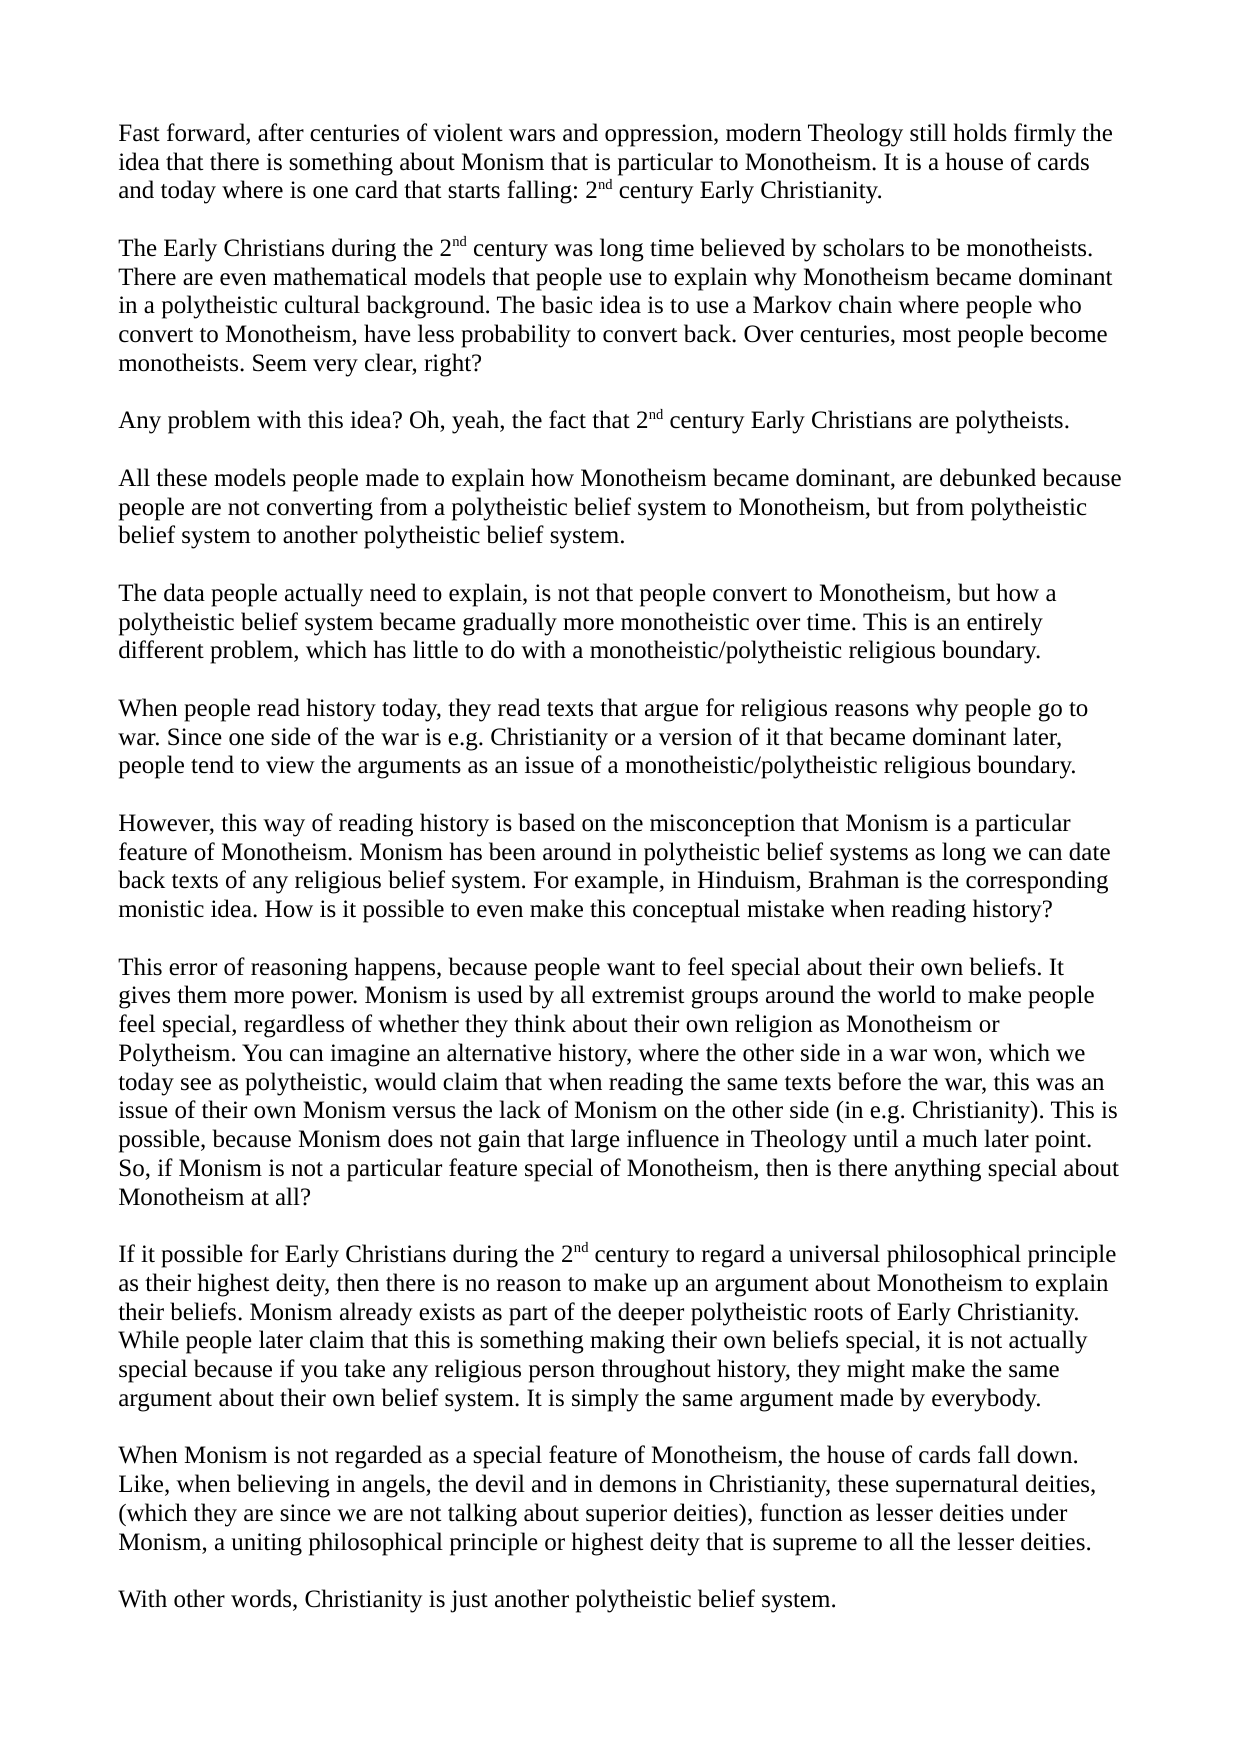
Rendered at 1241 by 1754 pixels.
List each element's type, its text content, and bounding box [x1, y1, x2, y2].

text Any problem with this idea? Oh, yeah, the fact that 2nd century Early Christians are polytheists. [118, 406, 1122, 434]
text Fast forward, after centuries of violent wars and oppression, modern Theology still holds firmly the idea that there is something about Monism that is particular to Monotheism. It is a house of cards and today where is one card that starts falling: 2nd century Early Christianity. [118, 118, 1122, 204]
text When Monism is not regarded as a special feature of Monotheism, the house of cards fall down. Like, when believing in angels, the devil and in demons in Christianity, these supernatural deities, (which they are since we are not talking about superior deities), function as lesser deities under Monism, a uniting philosophical principle or highest deity that is supreme to all the lesser deities. [118, 1441, 1122, 1556]
text When people read history today, they read texts that argue for religious reasons why people go to war. Since one side of the war is e.g. Christianity or a version of it that became dominant later, people tend to view the arguments as an issue of a monotheistic/polytheistic religious boundary. [118, 693, 1122, 779]
text With other words, Christianity is just another polytheistic belief system. [118, 1584, 1122, 1613]
text However, this way of reading history is based on the misconception that Monism is a particular feature of Monotheism. Monism has been around in polytheistic belief systems as long we can date back texts of any religious belief system. For example, in Hinduism, Brahman is the corresponding monistic idea. How is it possible to even make this conceptual mistake when reading history? [118, 808, 1122, 923]
text All these models people made to explain how Monotheism became dominant, are debunked because people are not converting from a polytheistic belief system to Monotheism, but from polytheistic belief system to another polytheistic belief system. [118, 463, 1122, 549]
text The data people actually need to explain, is not that people convert to Monotheism, but how a polytheistic belief system became gradually more monotheistic over time. This is an entirely different problem, which has little to do with a monotheistic/polytheistic religious boundary. [118, 578, 1122, 664]
text If it possible for Early Christians during the 2nd century to regard a universal philosophical principle as their highest deity, then there is no reason to make up an argument about Monotheism to explain their beliefs. Monism already exists as part of the deeper polytheistic roots of Early Christianity. While people later claim that this is something making their own beliefs special, it is not actually special because if you take any religious person throughout history, they might make the same argument about their own belief system. It is simply the same argument made by everybody. [118, 1239, 1122, 1412]
text This error of reasoning happens, because people want to feel special about their own beliefs. It gives them more power. Monism is used by all extremist groups around the world to make people feel special, regardless of whether they think about their own religion as Monotheism or Polytheism. You can imagine an alternative history, where the other side in a war won, which we today see as polytheistic, would claim that when reading the same texts before the war, this was an issue of their own Monism versus the lack of Monism on the other side (in e.g. Christianity). This is possible, because Monism does not gain that large influence in Theology until a much later point. So, if Monism is not a particular feature special of Monotheism, then is there anything special about Monotheism at all? [118, 952, 1122, 1211]
text The Early Christians during the 2nd century was long time believed by scholars to be monotheists. There are even mathematical models that people use to explain why Monotheism became dominant in a polytheistic cultural background. The basic idea is to use a Markov chain where people who convert to Monotheism, have less probability to convert back. Over centuries, most people become monotheists. Seem very clear, right? [118, 233, 1122, 377]
